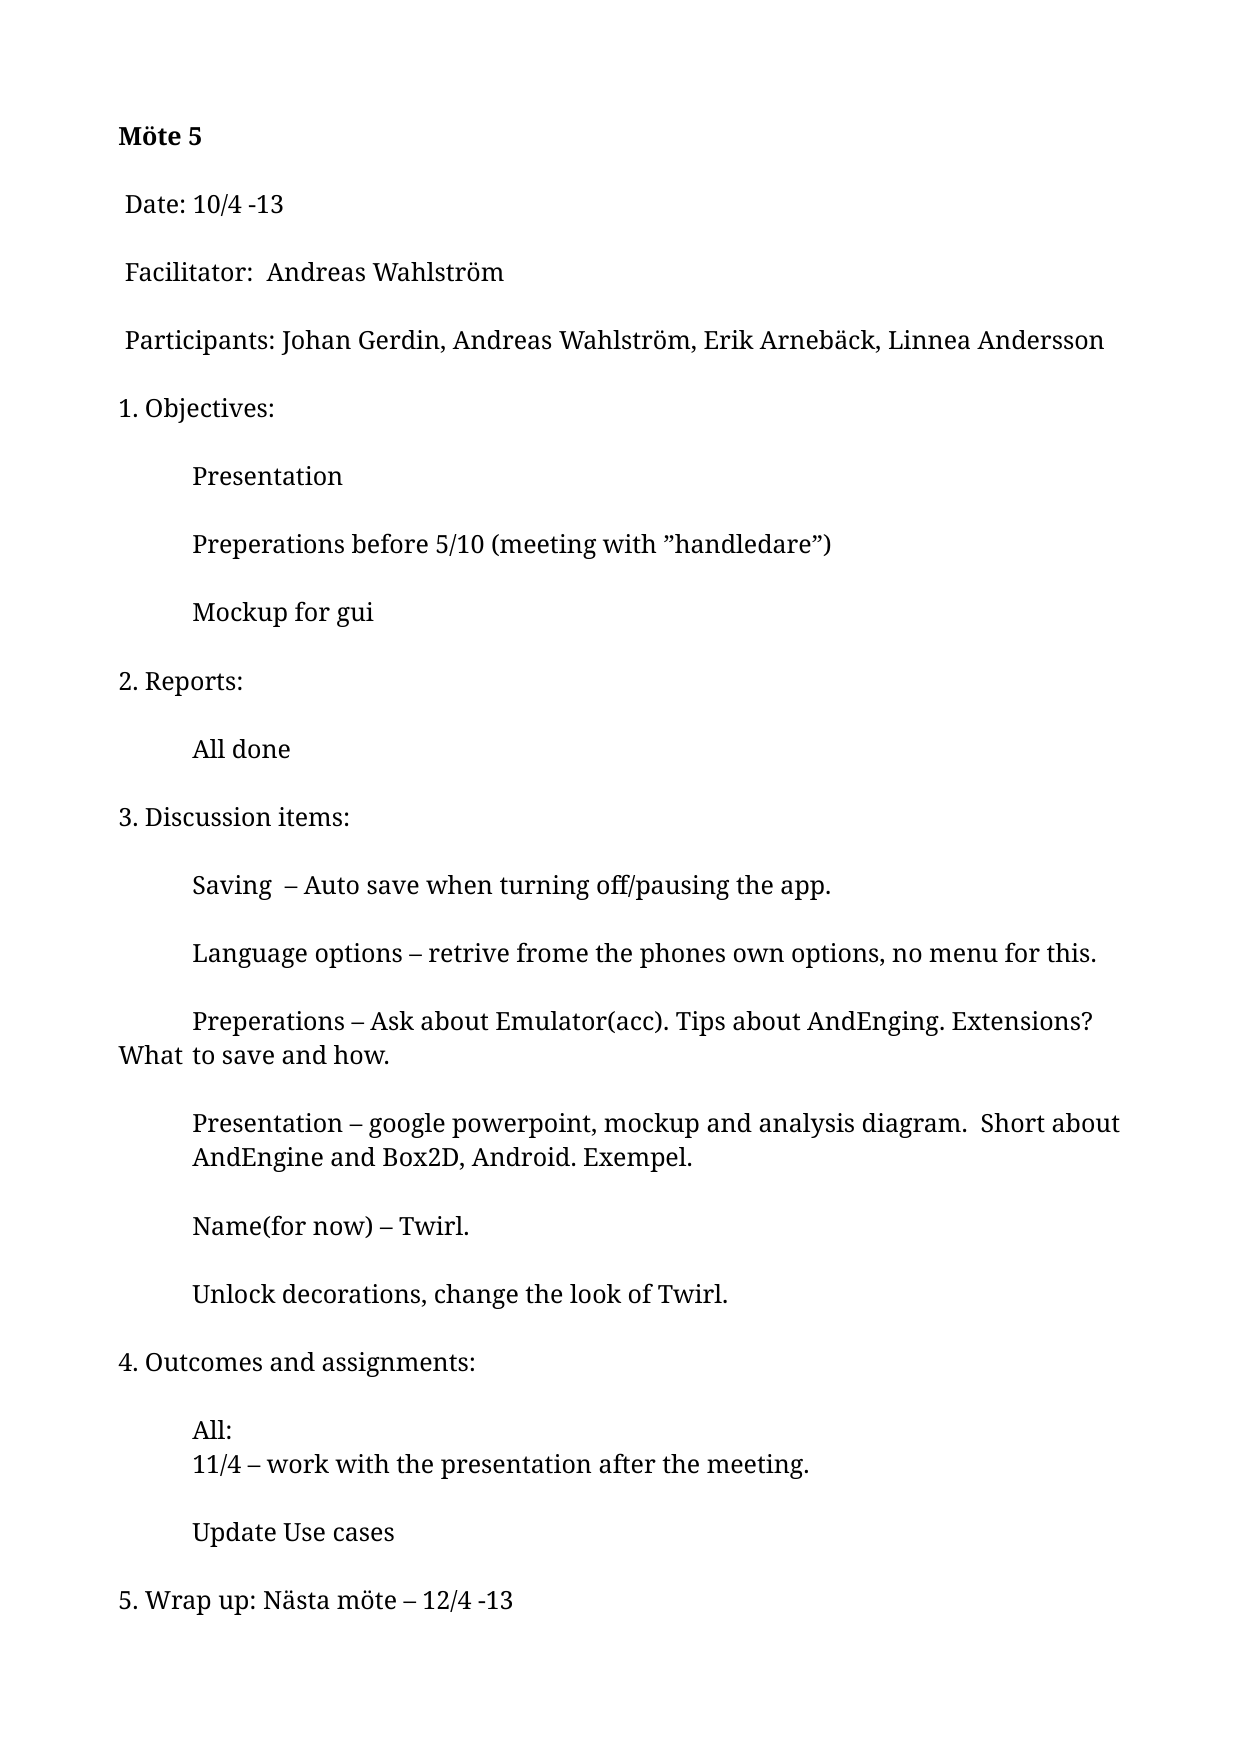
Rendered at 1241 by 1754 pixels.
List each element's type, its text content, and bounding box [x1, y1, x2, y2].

text Update Use cases [118, 1515, 1122, 1549]
text All: [118, 1412, 1122, 1447]
text 11/4 – work with the presentation after the meeting. [118, 1447, 1122, 1481]
text Unlock decorations, change the look of Twirl. [118, 1276, 1122, 1310]
text 5. Wrap up: Nästa möte – 12/4 -13 [118, 1549, 1122, 1617]
text Möte 5 [118, 118, 1122, 152]
text Saving – Auto save when turning off/pausing the app. [118, 833, 1122, 902]
text 4. Outcomes and assignments: [118, 1310, 1122, 1412]
text Name(for now) – Twirl. [118, 1208, 1122, 1242]
text Presentation [118, 459, 1122, 493]
text Mockup for gui [118, 595, 1122, 629]
text Preperations before 5/10 (meeting with ”handledare”) [118, 527, 1122, 561]
text 2. Reports: [118, 629, 1122, 697]
text Preperations – Ask about Emulator(acc). Tips about AndEnging. Extensions? What to save and how. [118, 1004, 1122, 1072]
text Language options – retrive frome the phones own options, no menu for this. [118, 936, 1122, 970]
text All done 3. Discussion items: [118, 731, 1122, 833]
text Date: 10/4 -13 Facilitator: Andreas Wahlström Participants: Johan Gerdin, Andreas Wahlström, Erik Arnebäck, Linnea Andersson 1. Objectives: [118, 152, 1122, 425]
text Presentation – google powerpoint, mockup and analysis diagram. Short about AndEngine and Box2D, Android. Exempel. [118, 1106, 1122, 1174]
